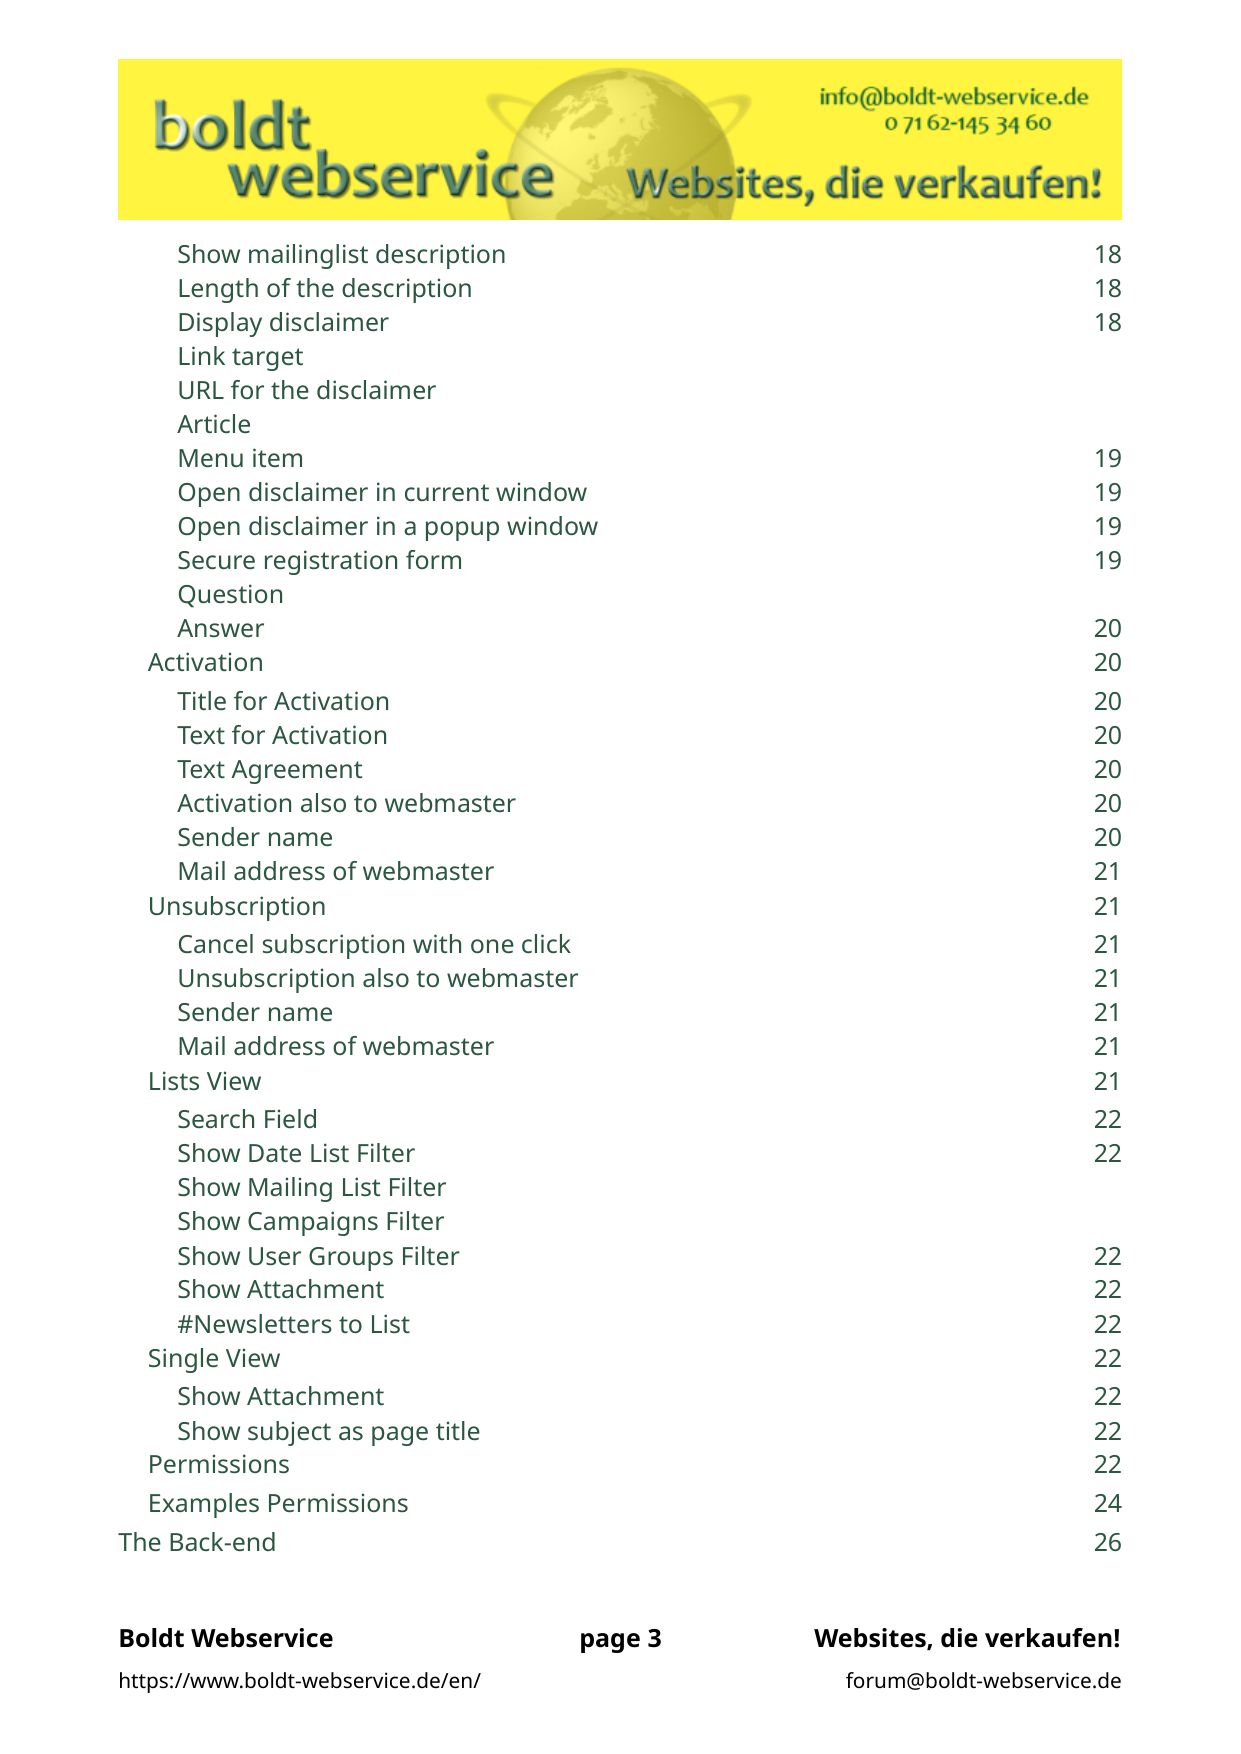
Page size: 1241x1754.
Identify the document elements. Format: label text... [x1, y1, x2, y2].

text Text Agreement 20 [177, 752, 1122, 786]
text Permissions 22 [148, 1447, 1122, 1481]
text Activation also to webmaster 20 [177, 786, 1122, 820]
text Activation 20 [148, 645, 1122, 679]
text Sender name 21 [177, 995, 1122, 1029]
text Show mailinglist description 18 [177, 236, 1122, 270]
text Open disclaimer in current window 19 [177, 475, 1122, 509]
text Sender name 20 [177, 820, 1122, 854]
text Show Date List Filter 22 [177, 1136, 1122, 1170]
text Mail address of webmaster 21 [177, 854, 1122, 888]
text Single View 22 [148, 1340, 1122, 1374]
picture [118, 59, 1123, 220]
text Length of the description 18 [177, 270, 1122, 304]
text Show Attachment 22 [177, 1272, 1122, 1306]
text Show Attachment 22 [177, 1379, 1122, 1413]
text Question Answer 20 [177, 577, 1122, 645]
text Examples Permissions 24 [148, 1486, 1122, 1520]
text Title for Activation 20 [177, 684, 1122, 718]
text Secure registration form 19 [177, 543, 1122, 577]
text Cancel subscription with one click 21 [177, 927, 1122, 961]
text Link target URL for the disclaimer Article Menu item 19 [177, 338, 1122, 475]
text The Back-end 26 [118, 1525, 1122, 1559]
text Show Mailing List Filter Show Campaigns Filter Show User Groups Filter 22 [177, 1170, 1122, 1272]
text Text for Activation 20 [177, 718, 1122, 752]
text Lists View 21 [148, 1063, 1122, 1097]
text #Newsletters to List 22 [177, 1306, 1122, 1340]
text Mail address of webmaster 21 [177, 1029, 1122, 1063]
text Open disclaimer in a popup window 19 [177, 509, 1122, 543]
text Show subject as page title 22 [177, 1413, 1122, 1447]
text Unsubscription also to webmaster 21 [177, 961, 1122, 995]
text Search Field 22 [177, 1102, 1122, 1136]
text Display disclaimer 18 [177, 304, 1122, 338]
text Unsubscription 21 [148, 888, 1122, 922]
